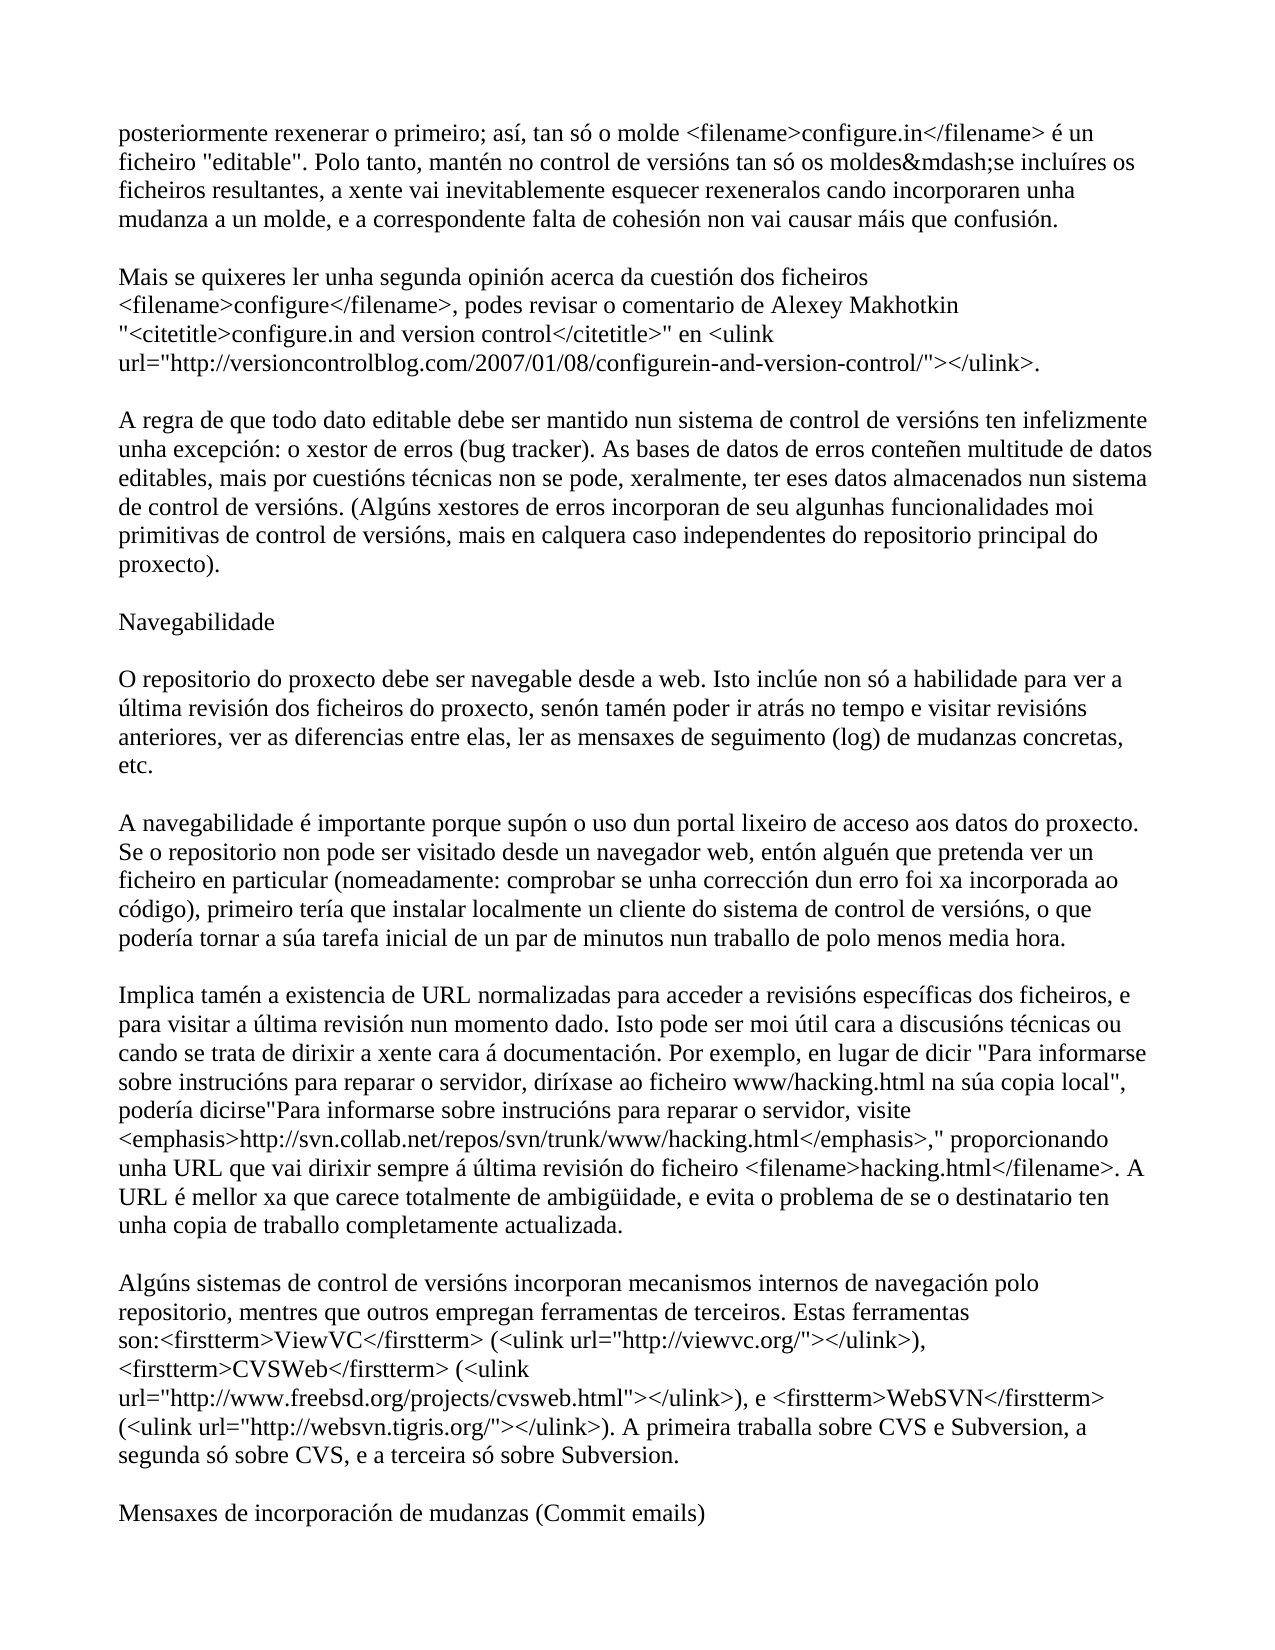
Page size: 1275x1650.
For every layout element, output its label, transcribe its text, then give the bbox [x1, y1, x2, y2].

text posteriormente rexenerar o primeiro; así, tan só o molde <filename>configure.in</filename> é un ficheiro "editable". Polo tanto, mantén no control de versións tan só os moldes&mdash;se incluíres os ficheiros resultantes, a xente vai inevitablemente esquecer rexeneralos cando incorporaren unha mudanza a un molde, e a correspondente falta de cohesión non vai causar máis que confusión. [118, 118, 1157, 233]
text Algúns sistemas de control de versións incorporan mecanismos internos de navegación polo repositorio, mentres que outros empregan ferramentas de terceiros. Estas ferramentas son:<firstterm>ViewVC</firstterm> (<ulink url="http://viewvc.org/"></ulink>), <firstterm>CVSWeb</firstterm> (<ulink url="http://www.freebsd.org/projects/cvsweb.html"></ulink>), e <firstterm>WebSVN</firstterm> (<ulink url="http://websvn.tigris.org/"></ulink>). A primeira traballa sobre CVS e Subversion, a segunda só sobre CVS, e a terceira só sobre Subversion. [118, 1268, 1157, 1469]
text A navegabilidade é importante porque supón o uso dun portal lixeiro de acceso aos datos do proxecto. Se o repositorio non pode ser visitado desde un navegador web, entón alguén que pretenda ver un ficheiro en particular (nomeadamente: comprobar se unha corrección dun erro foi xa incorporada ao código), primeiro tería que instalar localmente un cliente do sistema de control de versións, o que podería tornar a súa tarefa inicial de un par de minutos nun traballo de polo menos media hora. [118, 808, 1157, 952]
text Mensaxes de incorporación de mudanzas (Commit emails) [118, 1498, 1157, 1527]
text O repositorio do proxecto debe ser navegable desde a web. Isto inclúe non só a habilidade para ver a última revisión dos ficheiros do proxecto, senón tamén poder ir atrás no tempo e visitar revisións anteriores, ver as diferencias entre elas, ler as mensaxes de seguimento (log) de mudanzas concretas, etc. [118, 664, 1157, 779]
text A regra de que todo dato editable debe ser mantido nun sistema de control de versións ten infelizmente unha excepción: o xestor de erros (bug tracker). As bases de datos de erros conteñen multitude de datos editables, mais por cuestións técnicas non se pode, xeralmente, ter eses datos almacenados nun sistema de control de versións. (Algúns xestores de erros incorporan de seu algunhas funcionalidades moi primitivas de control de versións, mais en calquera caso independentes do repositorio principal do proxecto). [118, 406, 1157, 578]
text Navegabilidade [118, 607, 1157, 636]
text Implica tamén a existencia de URL normalizadas para acceder a revisións específicas dos ficheiros, e para visitar a última revisión nun momento dado. Isto pode ser moi útil cara a discusións técnicas ou cando se trata de dirixir a xente cara á documentación. Por exemplo, en lugar de dicir "Para informarse sobre instrucións para reparar o servidor, diríxase ao ficheiro www/hacking.html na súa copia local", podería dicirse"Para informarse sobre instrucións para reparar o servidor, visite <emphasis>http://svn.collab.net/repos/svn/trunk/www/hacking.html</emphasis>," proporcionando unha URL que vai dirixir sempre á última revisión do ficheiro <filename>hacking.html</filename>. A URL é mellor xa que carece totalmente de ambigüidade, e evita o problema de se o destinatario ten unha copia de traballo completamente actualizada. [118, 981, 1157, 1239]
text Mais se quixeres ler unha segunda opinión acerca da cuestión dos ficheiros <filename>configure</filename>, podes revisar o comentario de Alexey Makhotkin "<citetitle>configure.in and version control</citetitle>" en <ulink url="http://versioncontrolblog.com/2007/01/08/configurein-and-version-control/"></ulink>. [118, 262, 1157, 377]
